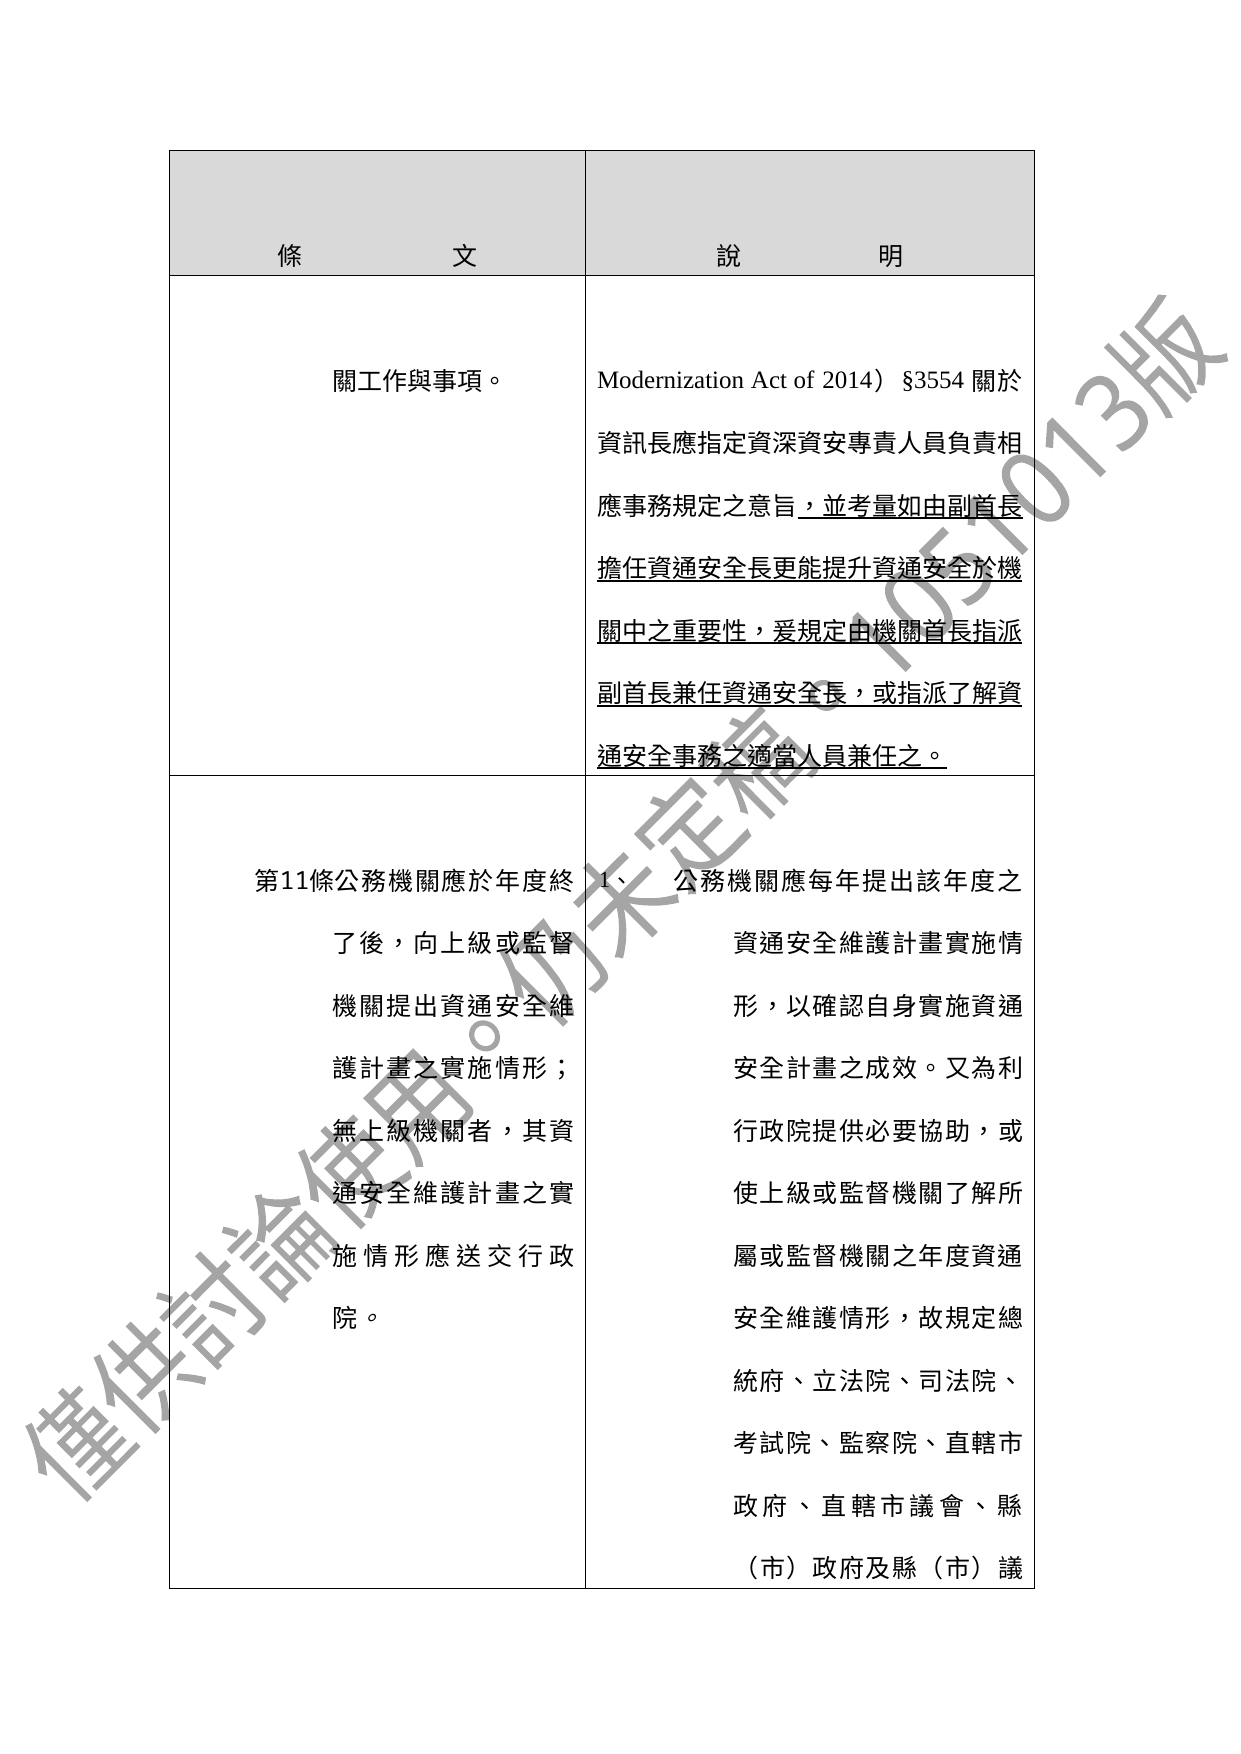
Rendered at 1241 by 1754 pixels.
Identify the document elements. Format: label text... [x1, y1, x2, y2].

table_cell 關工作與事項。 [170, 276, 585, 775]
table_cell 公務機關應於年度終了後，向上級或監督機關提出資通安全維護計畫之實施情形；無上級機關者，其資通安全維護計畫之實施情形應送交行政院。 [170, 776, 585, 1588]
table_header 條 文 [170, 151, 585, 275]
table_header 說 明 [586, 151, 1034, 275]
table_cell 公務機關應每年提出該年度之資通安全維護計畫實施情形，以確認自身實施資通安全計畫之成效。又為利行政院提供必要協助，或使上級或監督機關了解所屬或監督機關之年度資通安全維護情形，故規定總統府、立法院、司法院、考試院、監察院、直轄市政府、直轄市議會、縣（市）政府及縣（市）議 [586, 776, 1034, 1588]
table_cell Modernization Act of 2014）§3554關於資訊長應指定資深資安專責人員負責相應事務規定之意旨，並考量如由副首長擔任資通安全長更能提升資通安全於機關中之重要性，爰規定由機關首長指派副首長兼任資通安全長，或指派了解資通安全事務之適當人員兼任之。 [586, 276, 1034, 775]
